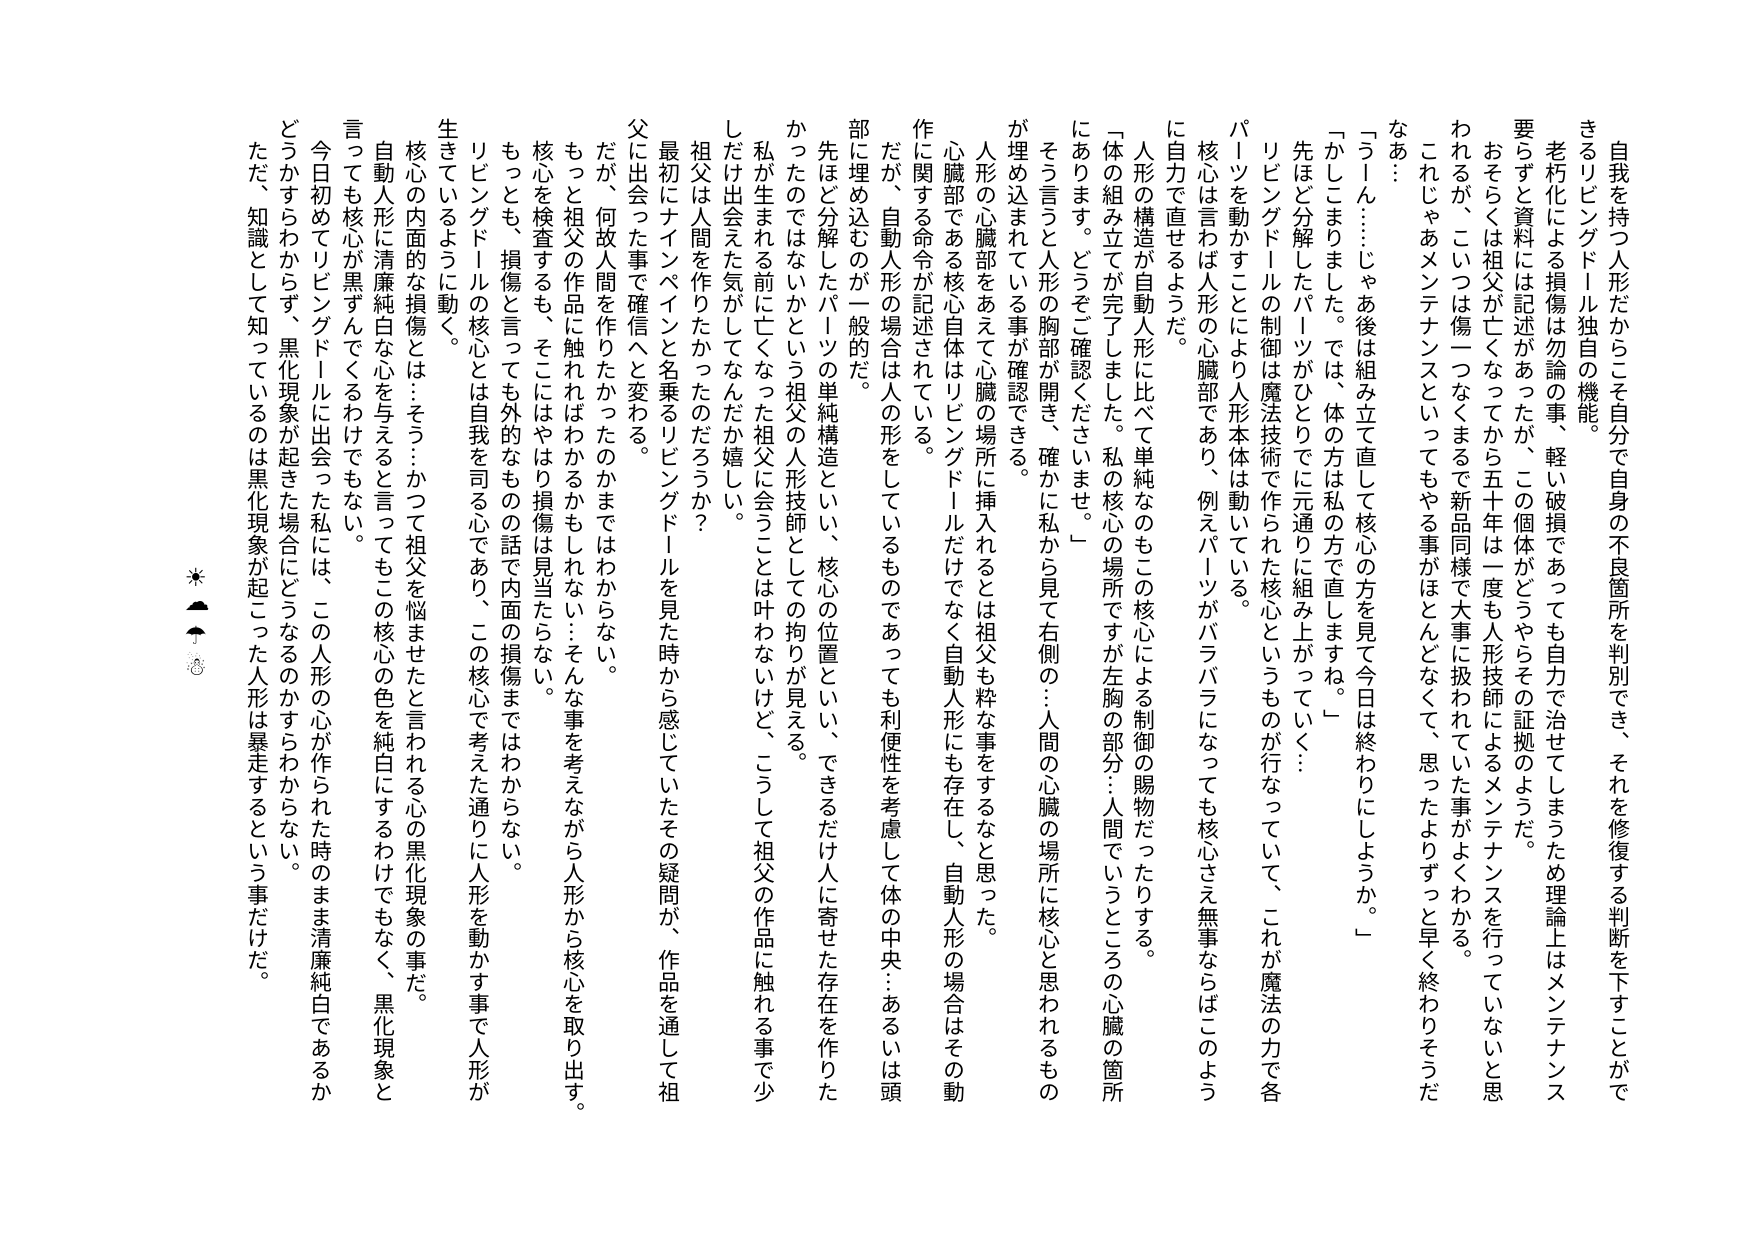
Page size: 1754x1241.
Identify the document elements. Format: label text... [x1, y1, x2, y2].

text 自我を持つ人形だからこそ自分で自身の不良箇所を判別でき、それを修復する判断を下すことができるリビングドール独自の機能。 [1572, 118, 1636, 1122]
text だが、何故人間を作りたかったのかまではわからない。 [591, 118, 622, 1122]
text ☀☁☂☃ [180, 118, 214, 1122]
text 人形の心臓部をあえて心臓の場所に挿入れるとは祖父も粋な事をするなと思った。 [971, 118, 1002, 1122]
text もっと祖父の作品に触れればわかるかもしれない…そんな事を考えながら人形から核心を取り出す。 [559, 118, 591, 1122]
text 心臓部である核心自体はリビングドールだけでなく自動人形にも存在し、自動人形の場合はその動作に関する命令が記述されている。 [907, 118, 971, 1122]
text 老朽化による損傷は勿論の事、軽い破損であっても自力で治せてしまうため理論上はメンテナンス要らずと資料には記述があったが、この個体がどうやらその証拠のようだ。 [1509, 118, 1572, 1122]
text リビングドールの核心とは自我を司る心であり、この核心で考えた通りに人形を動かす事で人形が生きているように動く。 [432, 118, 496, 1122]
text 「かしこまりました。では、体の方は私の方で直しますね。」 [1319, 118, 1351, 1122]
text おそらくは祖父が亡くなってから五十年は一度も人形技師によるメンテナンスを行っていないと思われるが、こいつは傷一つなくまるで新品同様で大事に扱われていた事がよくわかる。 [1446, 118, 1509, 1122]
text 「体の組み立てが完了しました。私の核心の場所ですが左胸の部分…人間でいうところの心臓の箇所にあります。どうぞご確認くださいませ。」 [1066, 118, 1129, 1122]
text 私が生まれる前に亡くなった祖父に会うことは叶わないけど、こうして祖父の作品に触れる事で少しだけ出会えた気がしてなんだか嬉しい。 [717, 118, 781, 1122]
text 最初にナインペインと名乗るリビングドールを見た時から感じていたその疑問が、作品を通して祖父に出会った事で確信へと変わる。 [622, 118, 686, 1122]
text 核心の内面的な損傷とは…そう…かつて祖父を悩ませたと言われる心の黒化現象の事だ。 [401, 118, 432, 1122]
text これじゃあメンテナンスといってもやる事がほとんどなくて、思ったよりずっと早く終わりそうだなあ… [1382, 118, 1446, 1122]
text 自動人形に清廉純白な心を与えると言ってもこの核心の色を純白にするわけでもなく、黒化現象と言っても核心が黒ずんでくるわけでもない。 [337, 118, 401, 1122]
text ただ、知識として知っているのは黒化現象が起こった人形は暴走するという事だけだ。 [242, 118, 274, 1122]
text だが、自動人形の場合は人の形をしているものであっても利便性を考慮して体の中央…あるいは頭部に埋め込むのが一般的だ。 [844, 118, 907, 1122]
text 先ほど分解したパーツの単純構造といい、核心の位置といい、できるだけ人に寄せた存在を作りたかったのではないかという祖父の人形技師としての拘りが見える。 [781, 118, 844, 1122]
text 核心を検査するも、そこにはやはり損傷は見当たらない。 [527, 118, 559, 1122]
text 祖父は人間を作りたかったのだろうか？ [686, 118, 717, 1122]
text 先ほど分解したパーツがひとりでに元通りに組み上がっていく… [1287, 118, 1319, 1122]
text そう言うと人形の胸部が開き、確かに私から見て右側の…人間の心臓の場所に核心と思われるものが埋め込まれている事が確認できる。 [1002, 118, 1066, 1122]
text もっとも、損傷と言っても外的なものの話で内面の損傷まではわからない。 [496, 118, 527, 1122]
text 「うーん……じゃあ後は組み立て直して核心の方を見て今日は終わりにしようか。」 [1351, 118, 1382, 1122]
text 人形の構造が自動人形に比べて単純なのもこの核心による制御の賜物だったりする。 [1129, 118, 1161, 1122]
text 今日初めてリビングドールに出会った私には、この人形の心が作られた時のまま清廉純白であるかどうかすらわからず、黒化現象が起きた場合にどうなるのかすらわからない。 [274, 118, 337, 1122]
text リビングドールの制御は魔法技術で作られた核心というものが行なっていて、これが魔法の力で各パーツを動かすことにより人形本体は動いている。 [1224, 118, 1287, 1122]
text 核心は言わば人形の心臓部であり、例えパーツがバラバラになっても核心さえ無事ならばこのように自力で直せるようだ。 [1161, 118, 1224, 1122]
